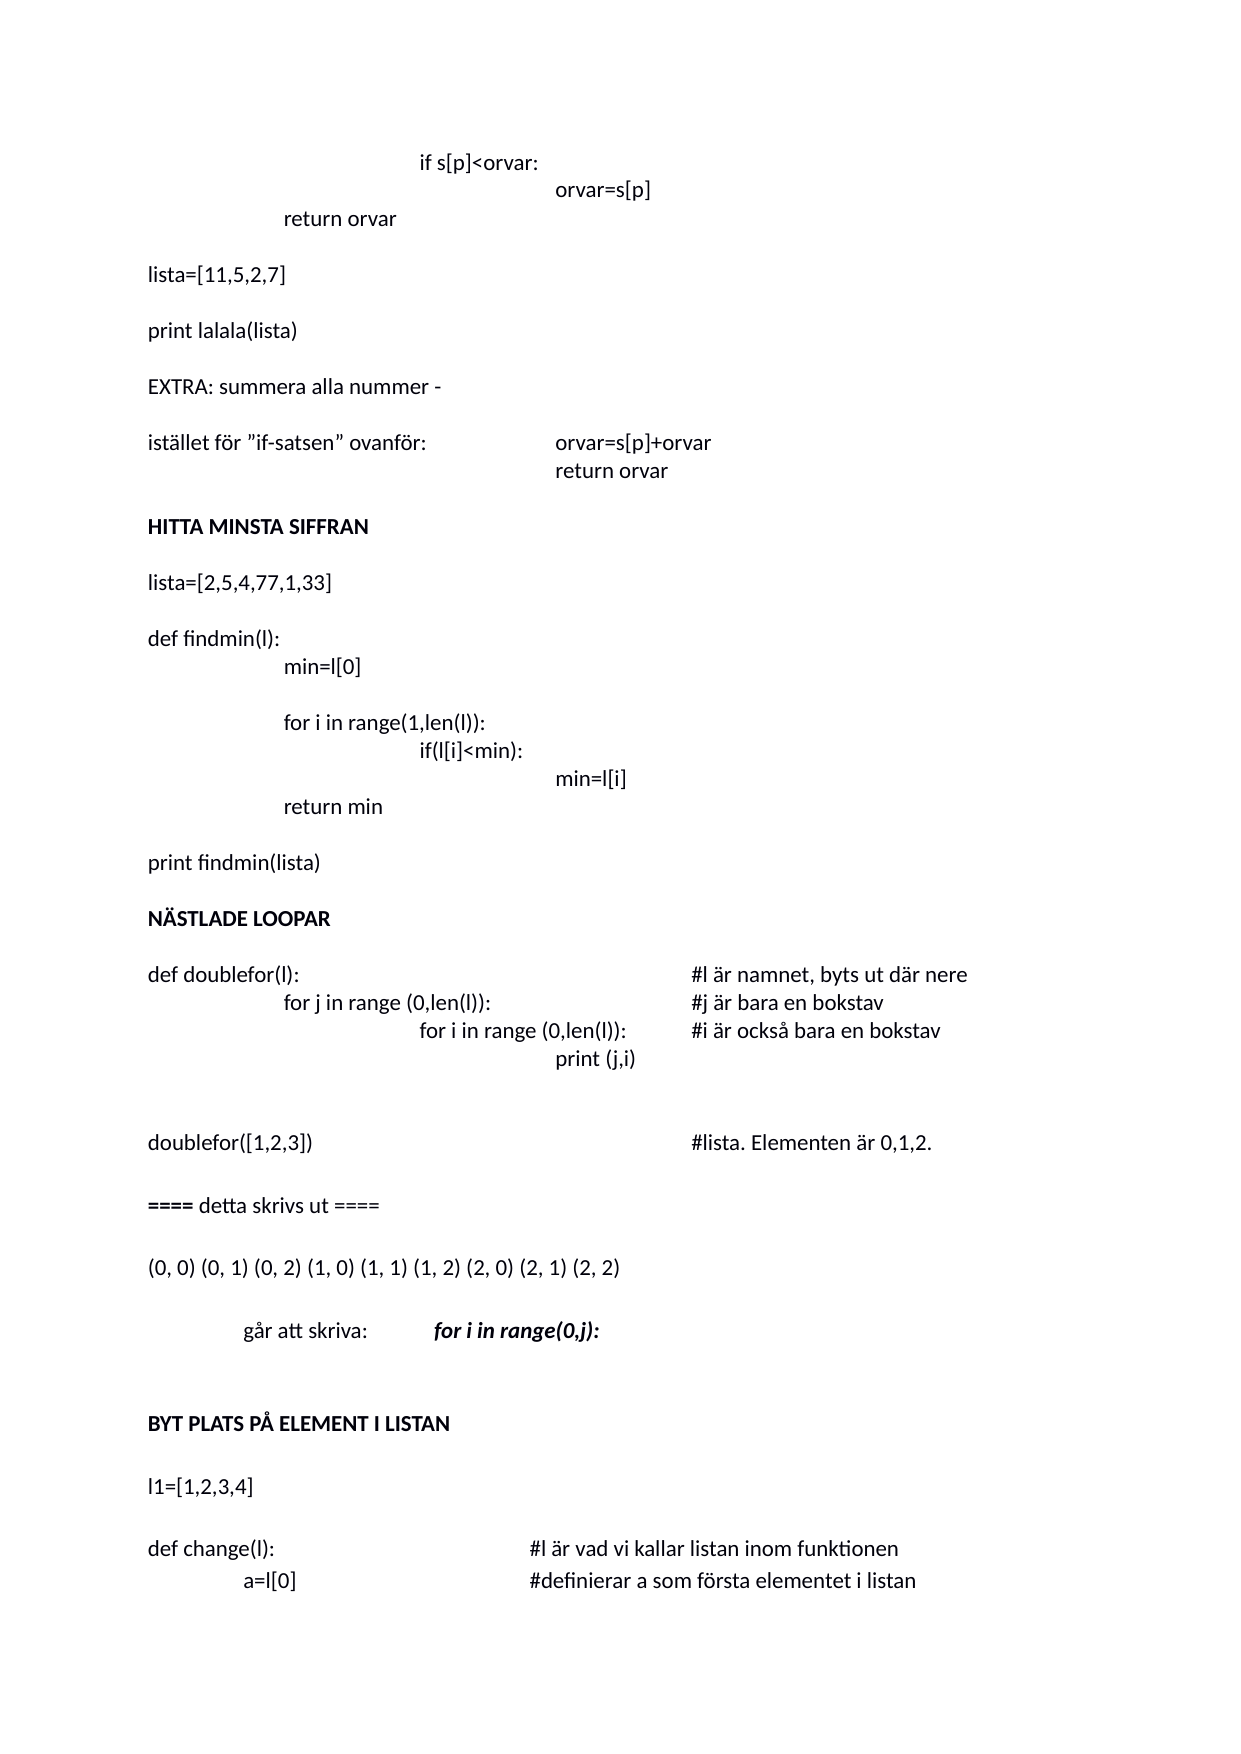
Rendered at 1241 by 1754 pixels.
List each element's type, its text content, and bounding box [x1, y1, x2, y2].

text for i in range (0,len(l)): #i är också bara en bokstav [148, 1016, 1104, 1044]
text if(l[i]<min): [148, 736, 1104, 764]
text return orvar [148, 456, 1104, 484]
text orvar=s[p] [148, 176, 1104, 204]
text lista=[2,5,4,77,1,33] [148, 568, 1104, 596]
text NÄSTLADE LOOPAR [148, 904, 1104, 932]
text ==== detta skrivs ut ==== [148, 1188, 1104, 1219]
text def change(l): #l är vad vi kallar listan inom funktionen [148, 1531, 1104, 1563]
text doublefor([1,2,3]) #lista. Elementen är 0,1,2. [148, 1128, 1104, 1156]
text min=l[i] [148, 764, 1104, 792]
text print (j,i) [148, 1044, 1104, 1072]
text l1=[1,2,3,4] [148, 1469, 1104, 1500]
text a=l[0] #definierar a som första elementet i listan [148, 1563, 1104, 1594]
text går att skriva: for i in range(0,j): [148, 1313, 1104, 1344]
text def findmin(l): [148, 624, 1104, 652]
text min=l[0] [148, 652, 1104, 680]
text for i in range(1,len(l)): [148, 708, 1104, 736]
text def doublefor(l): #l är namnet, byts ut där nere [148, 960, 1104, 988]
text EXTRA: summera alla nummer - [148, 372, 1104, 400]
text HITTA MINSTA SIFFRAN [148, 512, 1104, 540]
text for j in range (0,len(l)): #j är bara en bokstav [148, 988, 1104, 1016]
text return orvar [148, 204, 1104, 232]
text BYT PLATS PÅ ELEMENT I LISTAN [148, 1406, 1104, 1438]
text lista=[11,5,2,7] [148, 260, 1104, 288]
text return min [148, 792, 1104, 820]
text print findmin(lista) [148, 848, 1104, 876]
text if s[p]<orvar: [148, 148, 1104, 176]
text istället för ”if-satsen” ovanför: orvar=s[p]+orvar [148, 428, 1104, 456]
text (0, 0) (0, 1) (0, 2) (1, 0) (1, 1) (1, 2) (2, 0) (2, 1) (2, 2) [148, 1250, 1104, 1281]
text print lalala(lista) [148, 316, 1104, 344]
